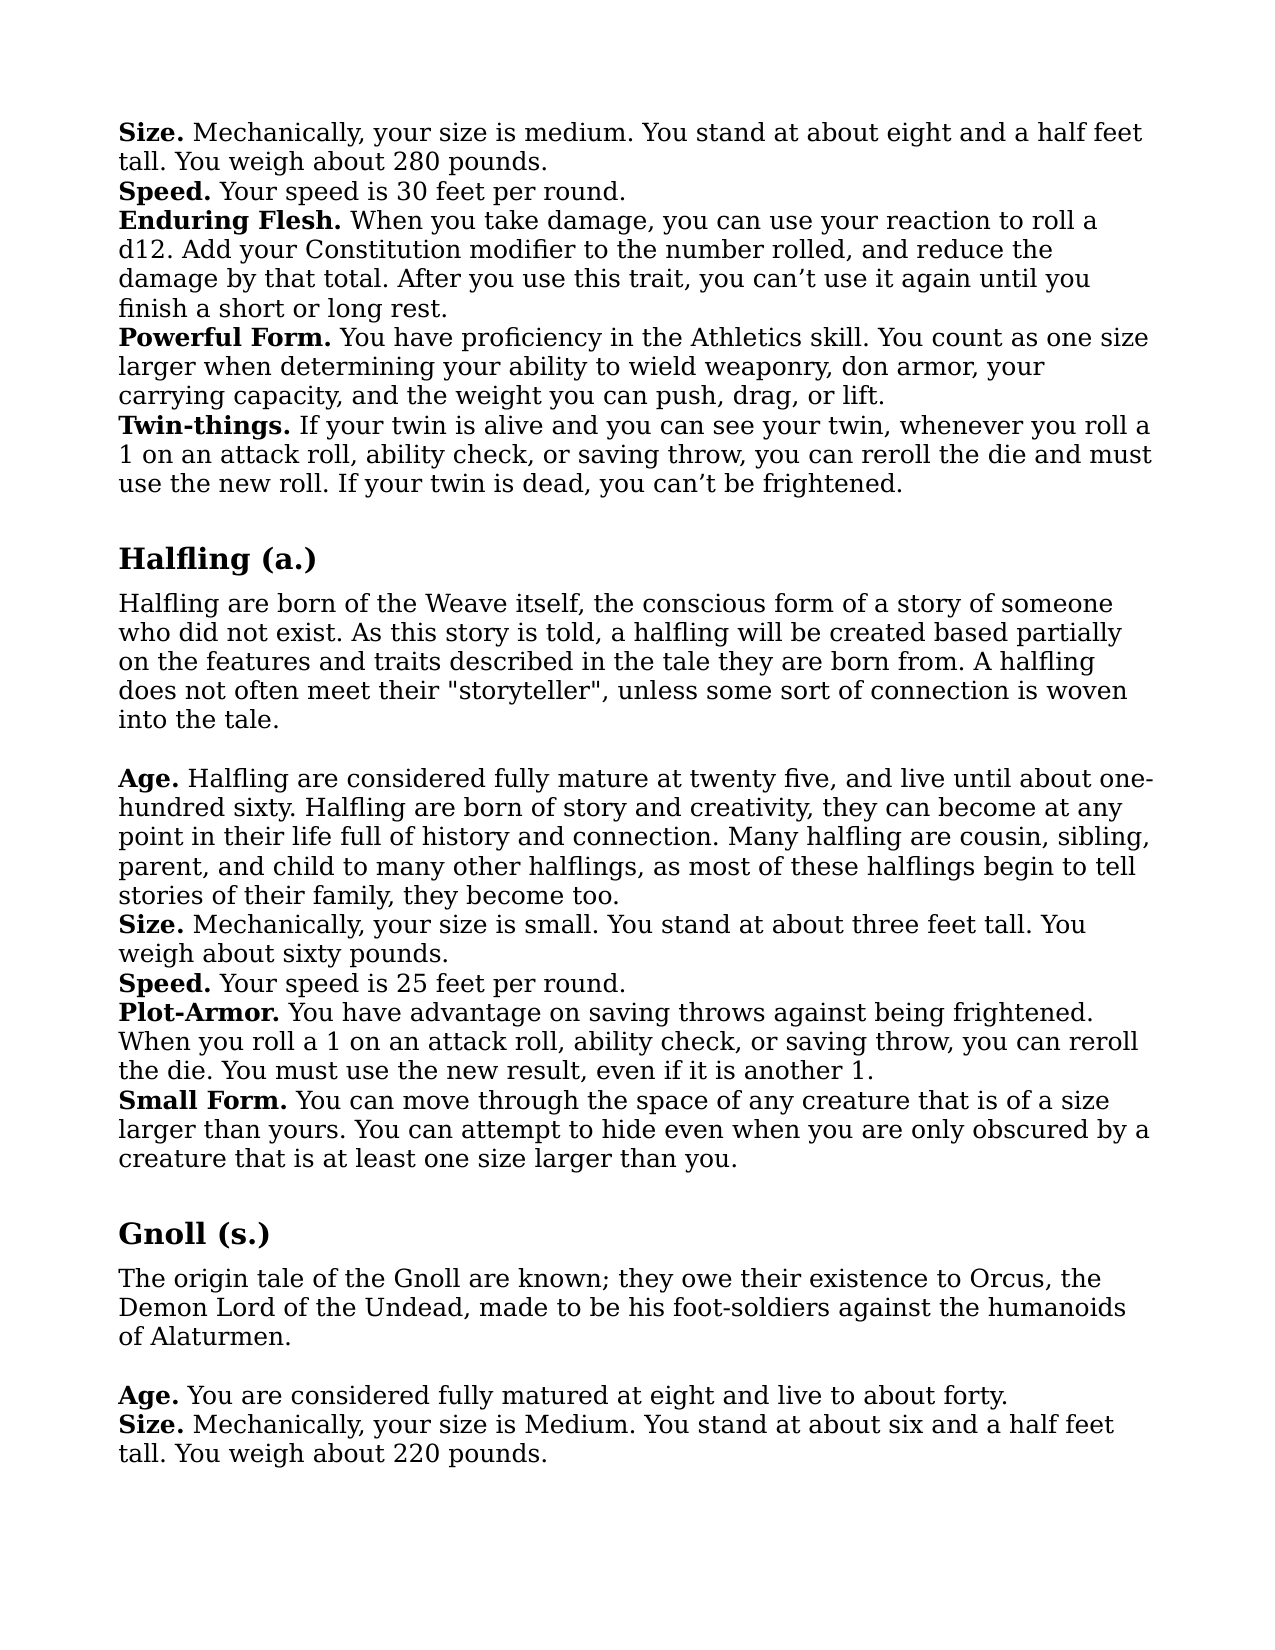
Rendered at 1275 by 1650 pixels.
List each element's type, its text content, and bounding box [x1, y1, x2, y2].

text Twin-things. If your twin is alive and you can see your twin, whenever you roll a 1 on an attack roll, ability check, or saving throw, you can reroll the die and must use the new roll. If your twin is dead, you can’t be frightened. [118, 411, 1157, 498]
text Speed. Your speed is 25 feet per round. [118, 969, 1157, 998]
text Size. Mechanically, your size is small. You stand at about three feet tall. You weigh about sixty pounds. [118, 910, 1157, 969]
text Powerful Form. You have proficiency in the Athletics skill. You count as one size larger when determining your ability to wield weaponry, don armor, your carrying capacity, and the weight you can push, drag, or lift. [118, 323, 1157, 411]
text Size. Mechanically, your size is Medium. You stand at about six and a half feet tall. You weigh about 220 pounds. [118, 1410, 1157, 1469]
text Size. Mechanically, your size is medium. You stand at about eight and a half feet tall. You weigh about 280 pounds. [118, 118, 1157, 177]
text Speed. Your speed is 30 feet per round. [118, 177, 1157, 206]
text Enduring Flesh. When you take damage, you can use your reaction to roll a d12. Add your Constitution modifier to the number rolled, and reduce the damage by that total. After you use this trait, you can’t use it again until you finish a short or long rest. [118, 206, 1157, 323]
text Plot-Armor. You have advantage on saving throws against being frightened. When you roll a 1 on an attack roll, ability check, or saving throw, you can reroll the die. You must use the new result, even if it is another 1. [118, 998, 1157, 1086]
subtitle Gnoll (s.) [118, 1217, 1157, 1252]
text Small Form. You can move through the space of any creature that is of a size larger than yours. You can attempt to hide even when you are only obscured by a creature that is at least one size larger than you. [118, 1086, 1157, 1173]
text Age. You are considered fully matured at eight and live to about forty. [118, 1381, 1157, 1410]
text Age. Halfling are considered fully mature at twenty five, and live until about one-hundred sixty. Halfling are born of story and creativity, they can become at any point in their life full of history and connection. Many halfling are cousin, sibling, parent, and child to many other halflings, as most of these halflings begin to tell stories of their family, they become too. [118, 764, 1157, 910]
text Halfling are born of the Weave itself, the conscious form of a story of someone who did not exist. As this story is told, a halfling will be created based partially on the features and traits described in the tale they are born from. A halfling does not often meet their "storyteller", unless some sort of connection is woven into the tale. [118, 589, 1157, 735]
text The origin tale of the Gnoll are known; they owe their existence to Orcus, the Demon Lord of the Undead, made to be his foot-soldiers against the humanoids of Alaturmen. [118, 1264, 1157, 1352]
subtitle Halfling (a.) [118, 542, 1157, 577]
